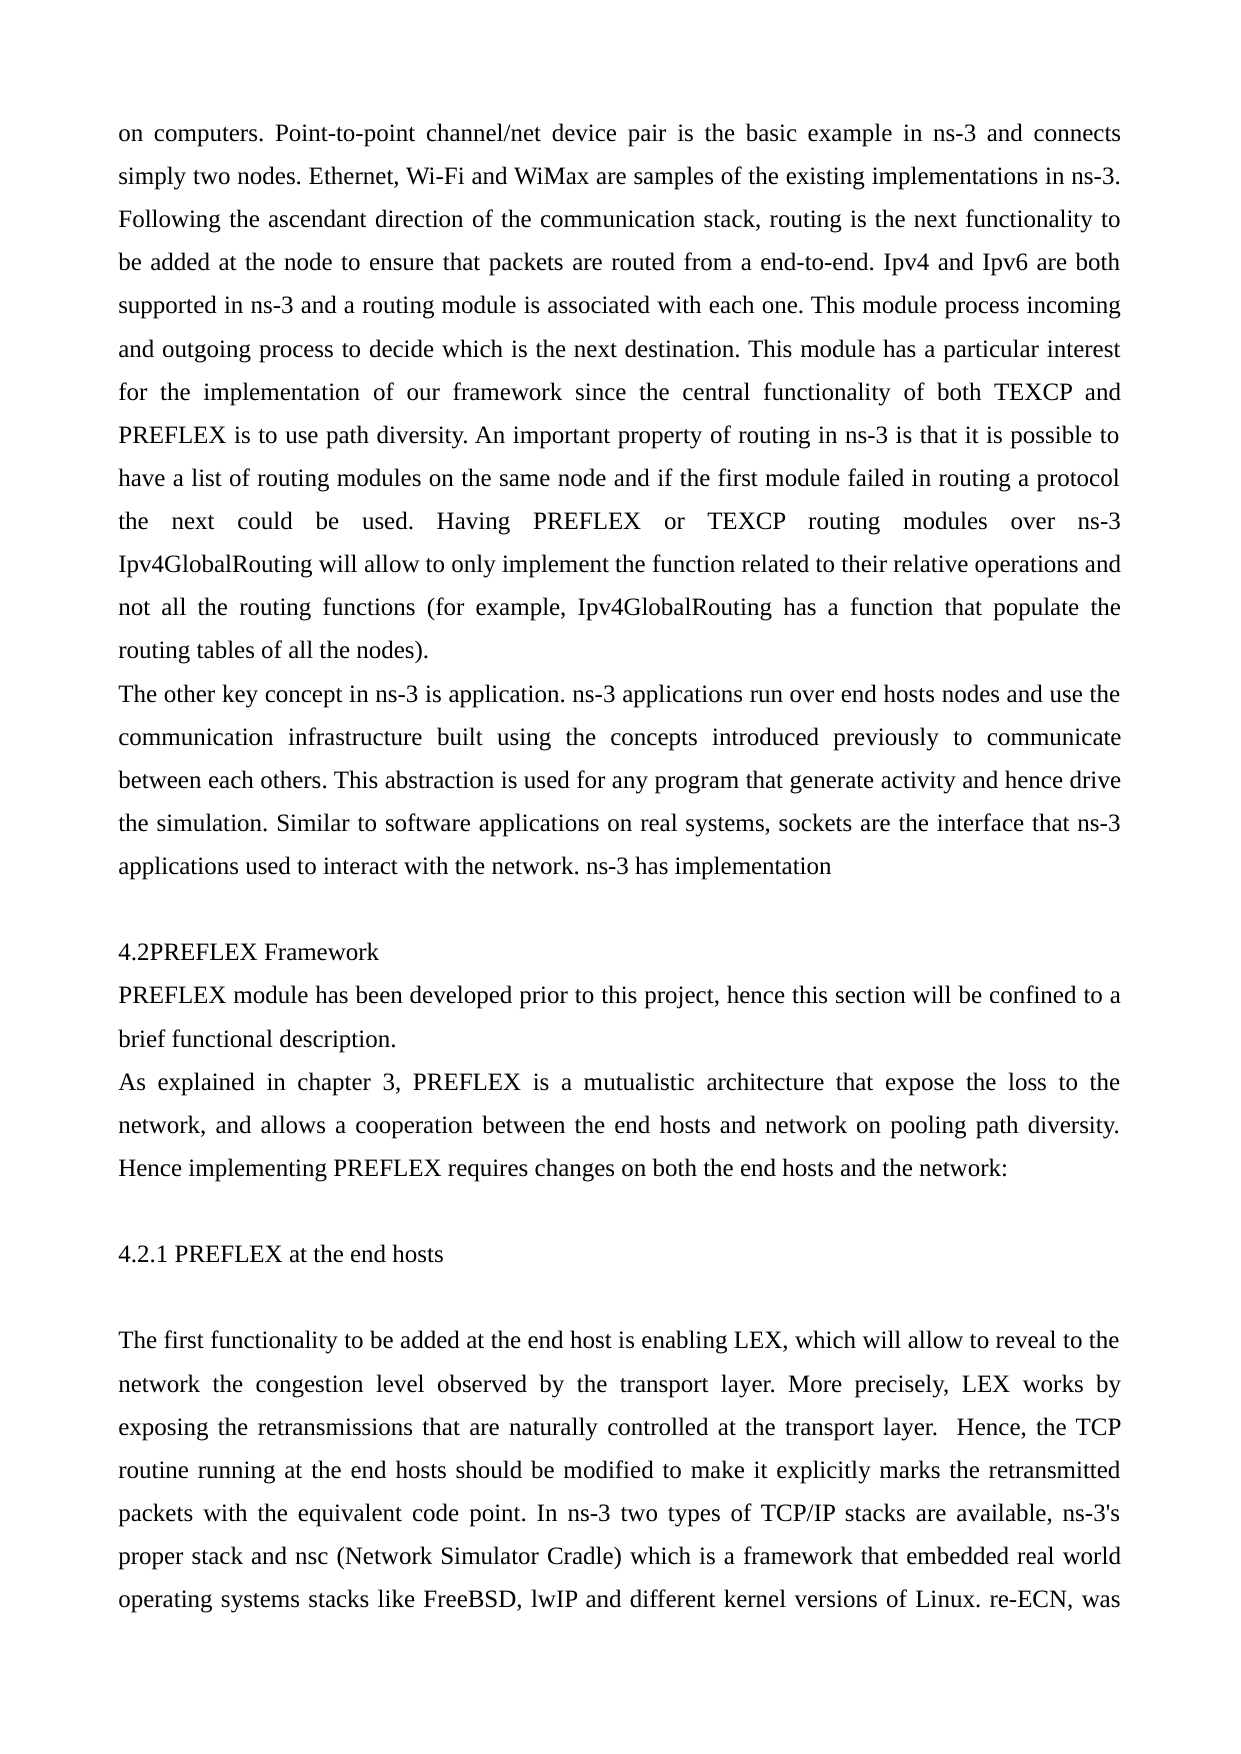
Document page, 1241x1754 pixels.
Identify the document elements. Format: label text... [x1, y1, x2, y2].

text PREFLEX module has been developed prior to this project, hence this section will be confined to a brief functional description. [118, 981, 1122, 1052]
text on computers. Point-to-point channel/net device pair is the basic example in ns-3 and connects simply two nodes. Ethernet, Wi-Fi and WiMax are samples of the existing implementations in ns-3. Following the ascendant direction of the communication stack, routing is the next functionality to be added at the node to ensure that packets are routed from a end-to-end. Ipv4 and Ipv6 are both supported in ns-3 and a routing module is associated with each one. This module process incoming and outgoing process to decide which is the next destination. This module has a particular interest for the implementation of our framework since the central functionality of both TEXCP and PREFLEX is to use path diversity. An important property of routing in ns-3 is that it is possible to have a list of routing modules on the same node and if the first module failed in routing a protocol the next could be used. Having PREFLEX or TEXCP routing modules over ns-3 Ipv4GlobalRouting will allow to only implement the function related to their relative operations and not all the routing functions (for example, Ipv4GlobalRouting has a function that populate the routing tables of all the nodes). [118, 118, 1122, 664]
text The first functionality to be added at the end host is enabling LEX, which will allow to reveal to the network the congestion level observed by the transport layer. More precisely, LEX works by exposing the retransmissions that are naturally controlled at the transport layer. Hence, the TCP routine running at the end hosts should be modified to make it explicitly marks the retransmitted packets with the equivalent code point. In ns-3 two types of TCP/IP stacks are available, ns-3's proper stack and nsc (Network Simulator Cradle) which is a framework that embedded real world operating systems stacks like FreeBSD, lwIP and different kernel versions of Linux. re-ECN, was [118, 1326, 1122, 1613]
text As explained in chapter 3, PREFLEX is a mutualistic architecture that expose the loss to the network, and allows a cooperation between the end hosts and network on pooling path diversity. Hence implementing PREFLEX requires changes on both the end hosts and the network: [118, 1067, 1122, 1182]
text 4.2.1 PREFLEX at the end hosts [118, 1239, 1122, 1268]
text 4.2PREFLEX Framework [118, 937, 1122, 966]
text The other key concept in ns-3 is application. ns-3 applications run over end hosts nodes and use the communication infrastructure built using the concepts introduced previously to communicate between each others. This abstraction is used for any program that generate activity and hence drive the simulation. Similar to software applications on real systems, sockets are the interface that ns-3 applications used to interact with the network. ns-3 has implementation [118, 679, 1122, 880]
